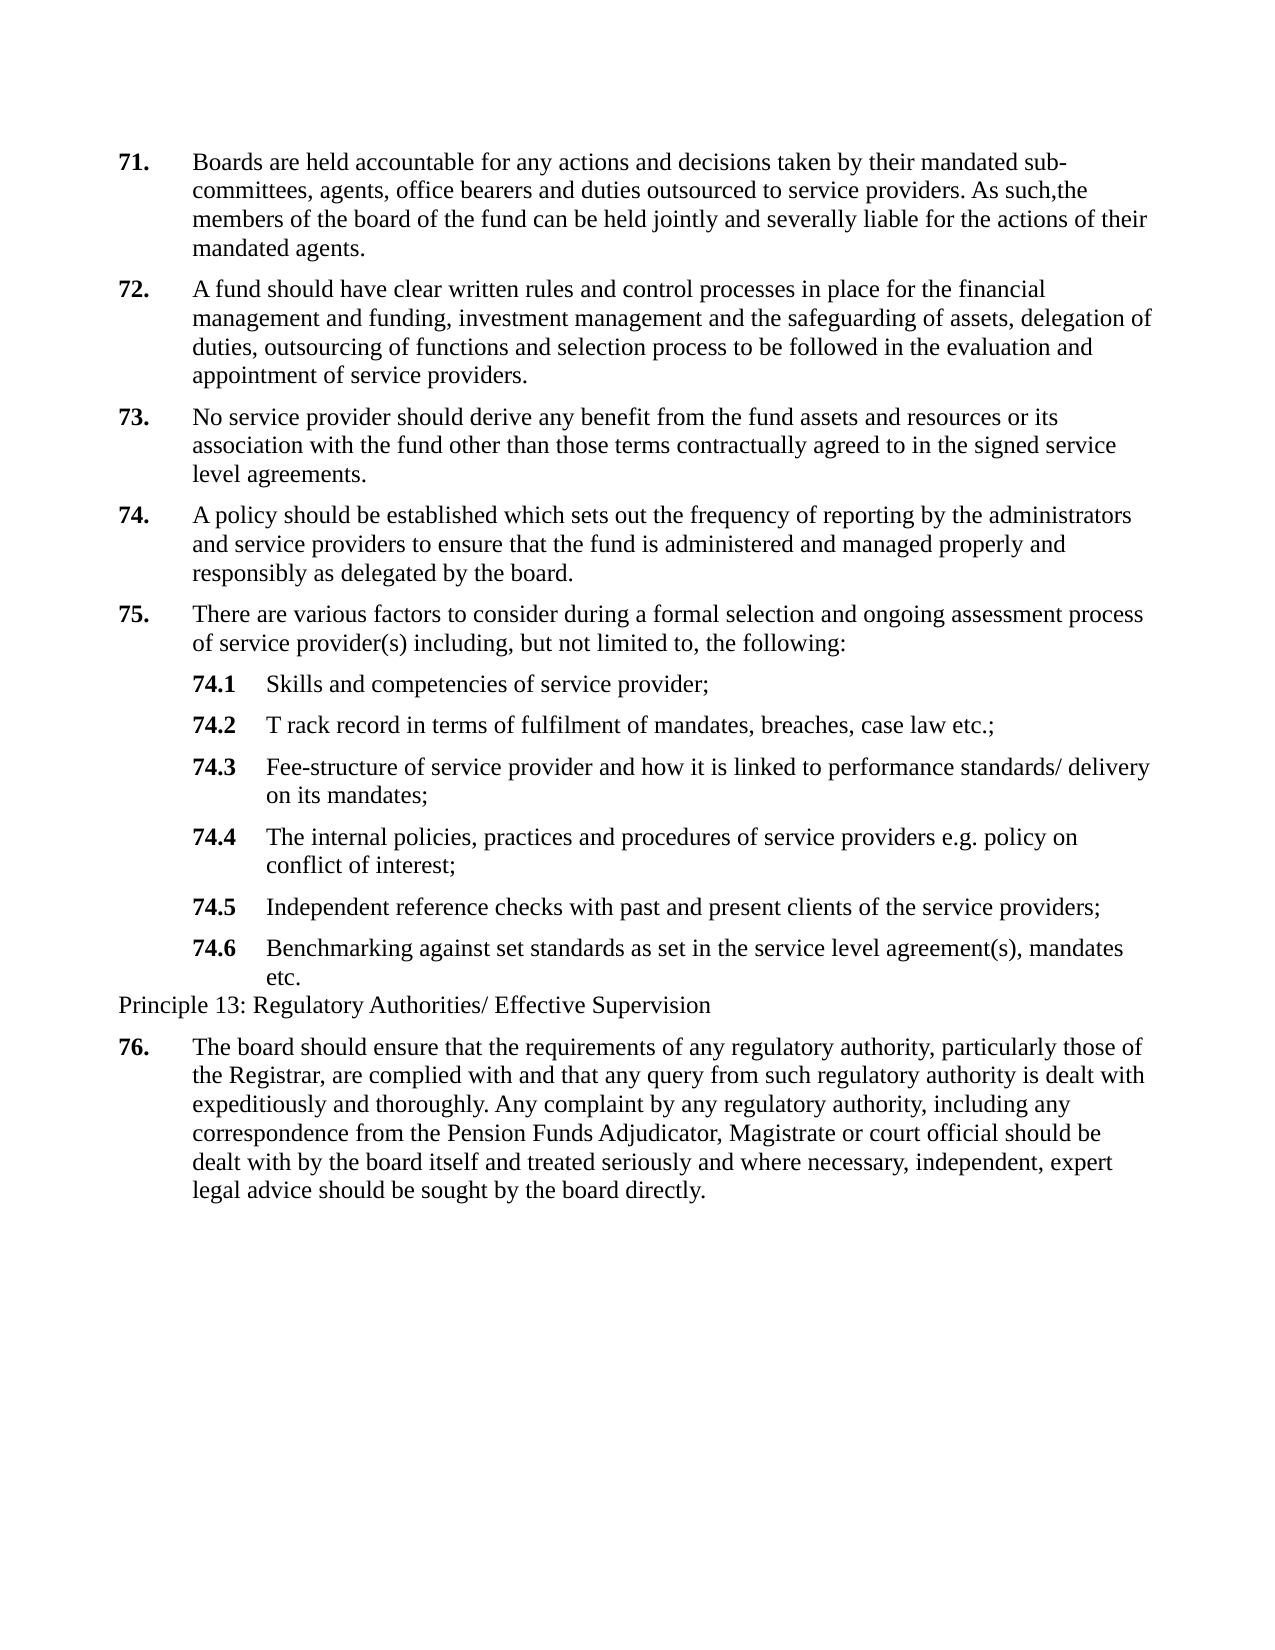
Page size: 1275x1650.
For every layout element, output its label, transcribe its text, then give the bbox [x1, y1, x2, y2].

text 73. No service provider should derive any benefit from the fund assets and resources or its association with the fund other than those terms contractually agreed to in the signed service level agreements. [118, 402, 1157, 488]
text 74.4 The internal policies, practices and procedures of service providers e.g. policy on conflict of interest; [118, 822, 1157, 879]
text 74.3 Fee-structure of service provider and how it is linked to performance standards/ delivery on its mandates; [118, 752, 1157, 809]
text 74.5 Independent reference checks with past and present clients of the service providers; [118, 892, 1157, 921]
text 74. A policy should be established which sets out the frequency of reporting by the administrators and service providers to ensure that the fund is administered and managed properly and responsibly as delegated by the board. [118, 501, 1157, 587]
text 71. Boards are held accountable for any actions and decisions taken by their mandated sub- committees, agents, office bearers and duties outsourced to service providers. As such,the members of the board of the fund can be held jointly and severally liable for the actions of their mandated agents. [118, 147, 1157, 262]
text 74.6 Benchmarking against set standards as set in the service level agreement(s), mandates etc. [118, 933, 1157, 991]
text 75. There are various factors to consider during a formal selection and ongoing assessment process of service provider(s) including, but not limited to, the following: [118, 599, 1157, 657]
text 74.1 Skills and competencies of service provider; [118, 669, 1157, 698]
text 72. A fund should have clear written rules and control processes in place for the financial management and funding, investment management and the safeguarding of assets, delegation of duties, outsourcing of functions and selection process to be followed in the evaluation and appointment of service providers. [118, 274, 1157, 389]
text 76. The board should ensure that the requirements of any regulatory authority, particularly those of the Registrar, are complied with and that any query from such regulatory authority is dealt with expeditiously and thoroughly. Any complaint by any regulatory authority, including any correspondence from the Pension Funds Adjudicator, Magistrate or court official should be dealt with by the board itself and treated seriously and where necessary, independent, expert legal advice should be sought by the board directly. [118, 1032, 1157, 1204]
text Principle 13: Regulatory Authorities/ Effective Supervision [118, 991, 1157, 1019]
text 74.2 T rack record in terms of fulfilment of mandates, breaches, case law etc.; [118, 711, 1157, 739]
